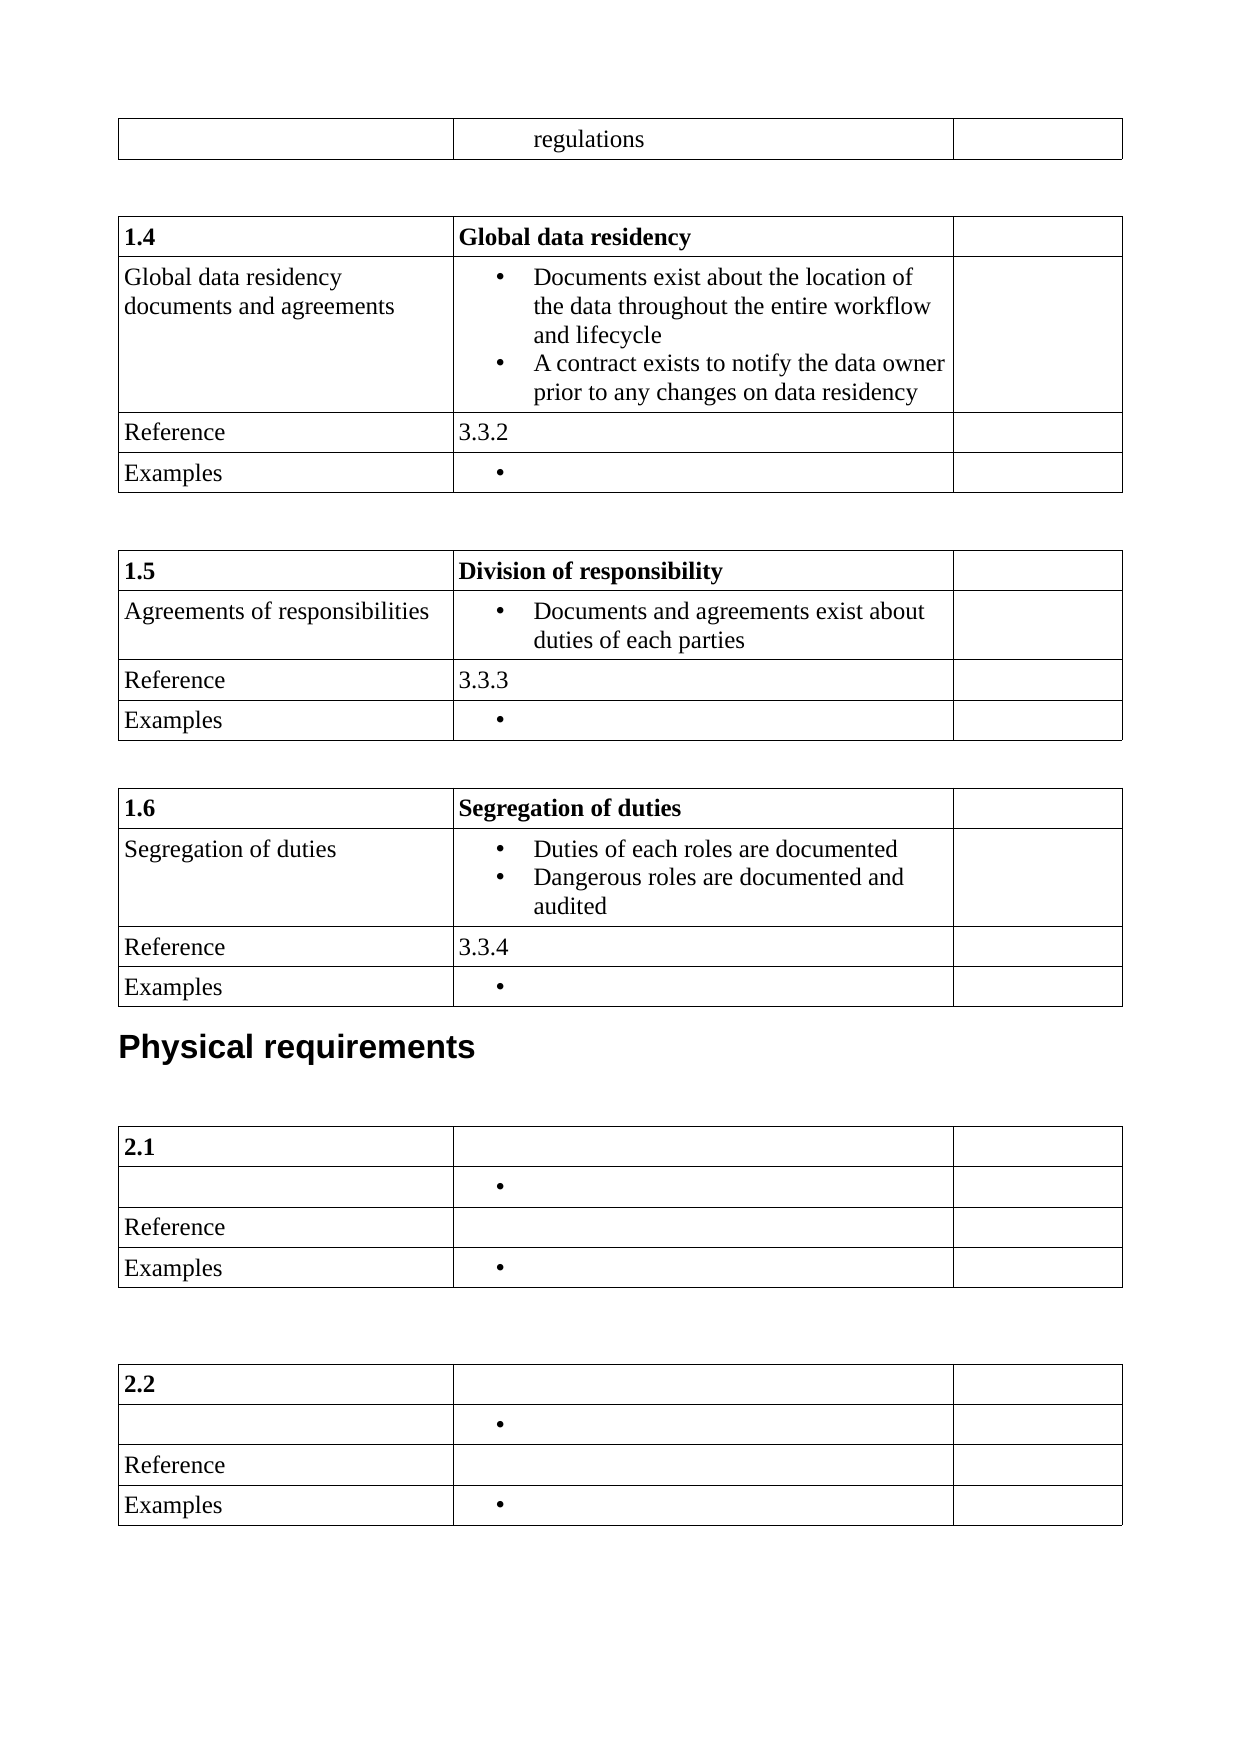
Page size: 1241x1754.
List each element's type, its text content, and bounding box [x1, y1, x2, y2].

table_cell 3.3.4 [454, 927, 953, 966]
table_cell regulations [454, 119, 953, 158]
table_header 2.2 [119, 1365, 453, 1404]
table_cell Duties of each roles are documented Dangerous roles are documented and audited [454, 829, 953, 926]
table_cell [454, 1248, 953, 1287]
table_cell [454, 701, 953, 740]
table_cell [454, 1486, 953, 1525]
table_cell [954, 829, 1122, 926]
table_cell Reference [119, 413, 453, 452]
table_cell Examples [119, 1486, 453, 1525]
table_header Division of responsibility [454, 551, 953, 590]
table_header Segregation of duties [454, 789, 953, 828]
table_cell Reference [119, 927, 453, 966]
subtitle Physical requirements [118, 1027, 1122, 1066]
table_cell [119, 1167, 453, 1207]
table_cell [954, 453, 1122, 492]
table_cell [454, 1208, 953, 1247]
table_cell Reference [119, 660, 453, 699]
table_cell [954, 927, 1122, 966]
table_header [954, 217, 1122, 256]
table_cell Segregation of duties [119, 829, 453, 926]
table_header [954, 1365, 1122, 1404]
table_cell [119, 1405, 453, 1444]
table_cell [954, 967, 1122, 1006]
table_cell 3.3.2 [454, 413, 953, 452]
table_header 1.4 [119, 217, 453, 256]
table_header [954, 789, 1122, 828]
table_cell [954, 1208, 1122, 1247]
table_cell Global data residency documents and agreements [119, 257, 453, 412]
table_header Global data residency [454, 217, 953, 256]
table_header 2.1 [119, 1127, 453, 1166]
table_cell [454, 1167, 953, 1207]
table_cell [954, 1405, 1122, 1444]
table_cell Documents exist about the location of the data throughout the entire workflow and lifecycle A contract exists to notify the data owner prior to any changes on data residency [454, 257, 953, 412]
table_cell [954, 701, 1122, 740]
table_cell [954, 257, 1122, 412]
table_cell [954, 660, 1122, 699]
table_cell [954, 1486, 1122, 1525]
table_cell [454, 967, 953, 1006]
table_header [954, 551, 1122, 590]
table_header [954, 1127, 1122, 1166]
table_cell [454, 1405, 953, 1444]
table_header [454, 1365, 953, 1404]
table_cell Examples [119, 967, 453, 1006]
table_cell Reference [119, 1445, 453, 1485]
table_cell 3.3.3 [454, 660, 953, 699]
table_cell [119, 119, 453, 158]
table_header 1.5 [119, 551, 453, 590]
table_cell [954, 1248, 1122, 1287]
table_cell Examples [119, 1248, 453, 1287]
table_cell Examples [119, 701, 453, 740]
table_cell [954, 1445, 1122, 1485]
table_cell Examples [119, 453, 453, 492]
table_cell [954, 119, 1122, 158]
table_cell Agreements of responsibilities [119, 591, 453, 659]
table_cell [954, 1167, 1122, 1207]
table_cell Documents and agreements exist about duties of each parties [454, 591, 953, 659]
table_header 1.6 [119, 789, 453, 828]
table_cell [954, 591, 1122, 659]
table_cell Reference [119, 1208, 453, 1247]
table_cell [454, 1445, 953, 1485]
table_header [454, 1127, 953, 1166]
table_cell [954, 413, 1122, 452]
table_cell [454, 453, 953, 492]
